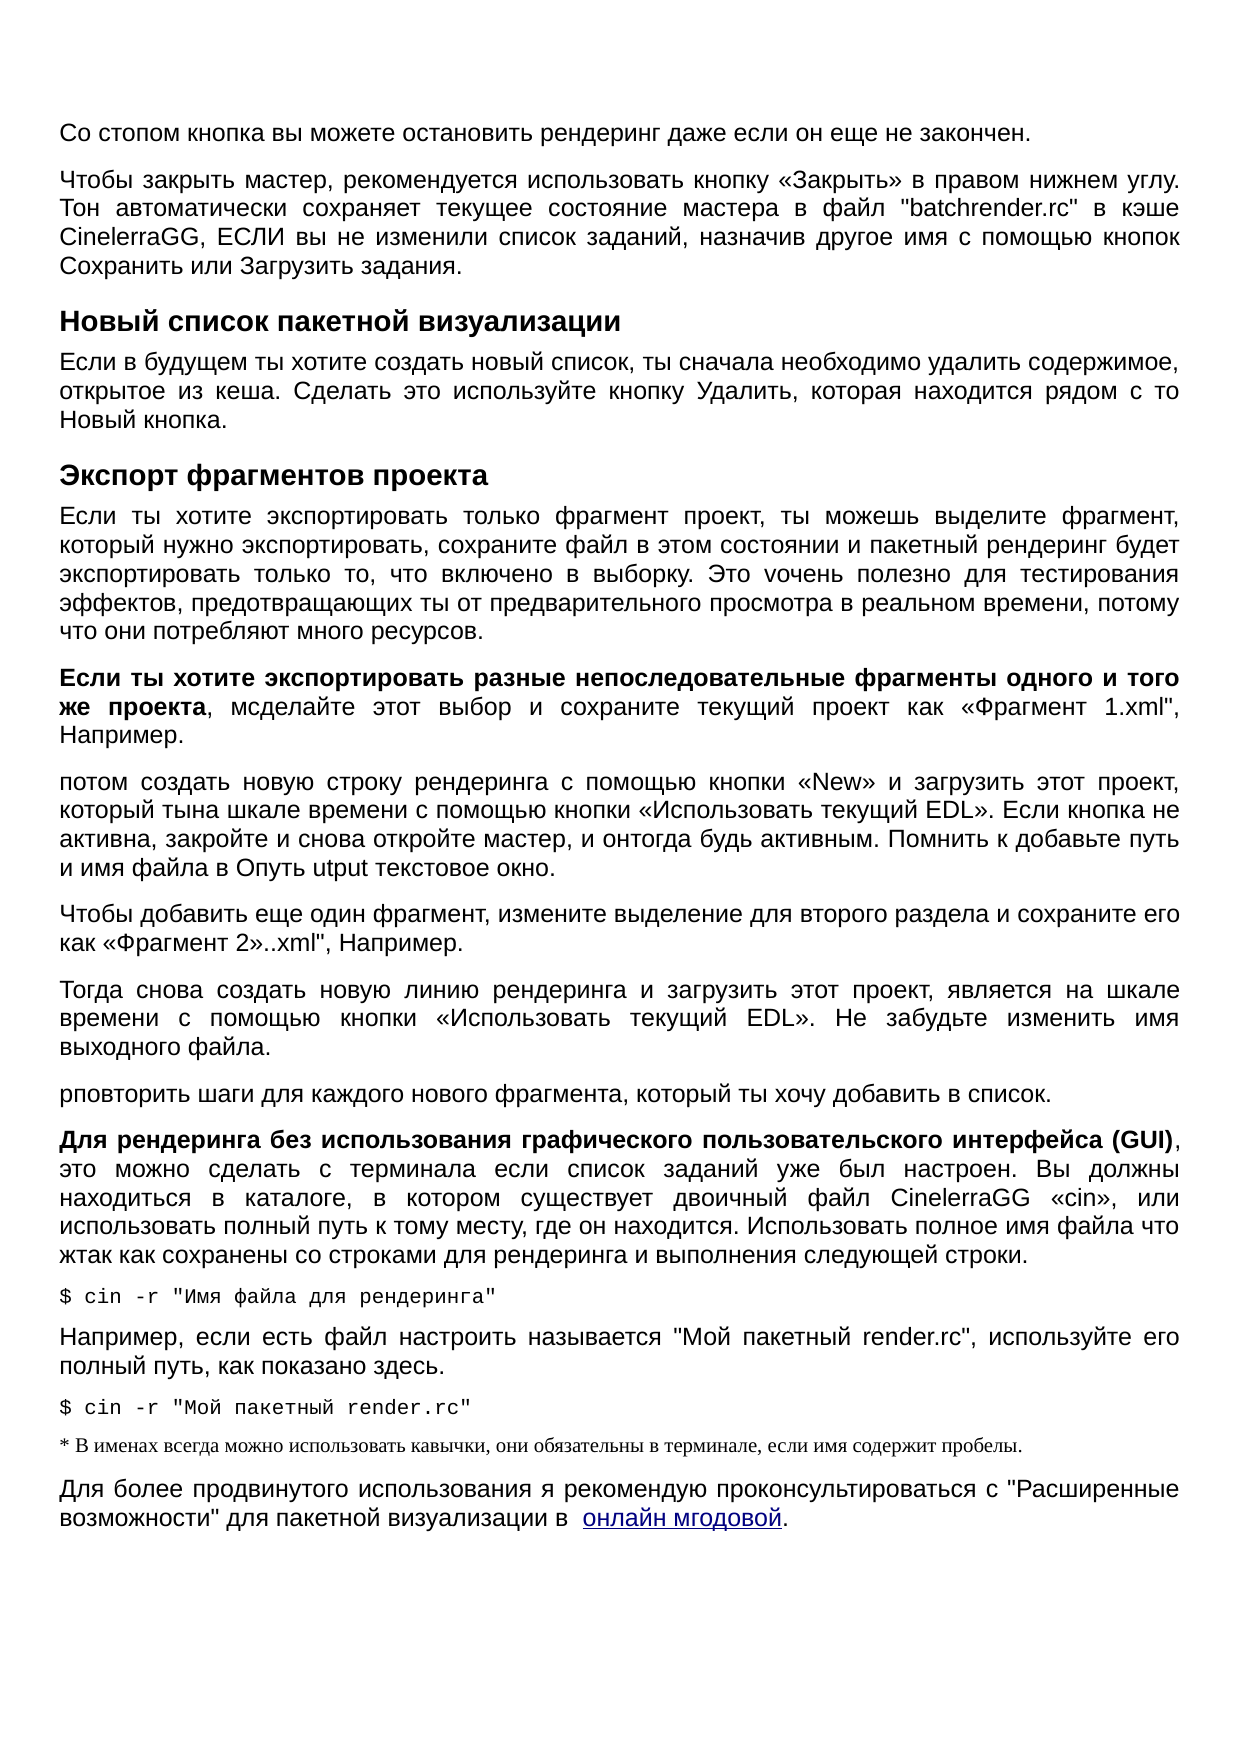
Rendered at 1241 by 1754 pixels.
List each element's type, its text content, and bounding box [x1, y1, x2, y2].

text рповторить шаги для каждого нового фрагмента, который ты хочу добавить в список. [59, 1078, 1181, 1107]
subtitle Новый список пакетной визуализации [59, 304, 1181, 337]
text Если ты хотите экспортировать только фрагмент проект, ты можешь выделите фрагмент, который нужно экспортировать, сохраните файл в этом состоянии и пакетный рендеринг будет экспортировать только то, что включено в выборку. Это vочень полезно для тестирования эффектов, предотвращающих ты от предварительного просмотра в реальном времени, потому что они потребляют много ресурсов. [59, 501, 1181, 645]
text Для рендеринга без использования графического пользовательского интерфейса (GUI), это можно сделать с терминала если список заданий уже был настроен. Вы должны находиться в каталоге, в котором существует двоичный файл CinelerraGG «cin», или использовать полный путь к тому месту, где он находится. Использовать полное имя файла что жтак как сохранены со строками для рендеринга и выполнения следующей строки. [59, 1125, 1181, 1269]
text Чтобы добавить еще один фрагмент, измените выделение для второго раздела и сохраните его как «Фрагмент 2»..xml", Например. [59, 899, 1181, 957]
text $ cin -r "Имя файла для рендеринга" [59, 1286, 1181, 1310]
text Чтобы закрыть мастер, рекомендуется использовать кнопку «Закрыть» в правом нижнем углу. Тон автоматически сохраняет текущее состояние мастера в файл "batchrender.rc" в кэше CinelerraGG, ЕСЛИ вы не изменили список заданий, назначив другое имя с помощью кнопок Сохранить или Загрузить задания. [59, 164, 1181, 279]
text Для более продвинутого использования я рекомендую проконсультироваться с "Расширенные возможности" для пакетной визуализации в онлайн мгодовой. [59, 1474, 1181, 1532]
subtitle Экспорт фрагментов проекта [59, 458, 1181, 491]
text * В именах всегда можно использовать кавычки, они обязательны в терминале, если имя содержит пробелы. [59, 1432, 1181, 1457]
text потом создать новую строку рендеринга с помощью кнопки «New» и загрузить этот проект, который тына шкале времени с помощью кнопки «Использовать текущий EDL». Если кнопка не активна, закройте и снова откройте мастер, и онтогда будь активным. Помнить к добавьте путь и имя файла в Опуть utput текстовое окно. [59, 767, 1181, 882]
text Если ты хотите экспортировать разные непоследовательные фрагменты одного и того же проекта, мсделайте этот выбор и сохраните текущий проект как «Фрагмент 1.xml", Например. [59, 663, 1181, 749]
text Тогда снова создать новую линию рендеринга и загрузить этот проект, является на шкале времени с помощью кнопки «Использовать текущий EDL». Не забудьте изменить имя выходного файла. [59, 974, 1181, 1061]
text Например, если есть файл настроить называется "Мой пакетный render.rc", используйте его полный путь, как показано здесь. [59, 1322, 1181, 1379]
text Со стопом кнопка вы можете остановить рендеринг даже если он еще не закончен. [59, 118, 1181, 147]
text Если в будущем ты хотите создать новый список, ты сначала необходимо удалить содержимое, открытое из кеша. Сделать это используйте кнопку Удалить, которая находится рядом с то Новый кнопка. [59, 347, 1181, 433]
text $ cin -r "Мой пакетный render.rc" [59, 1397, 1181, 1421]
